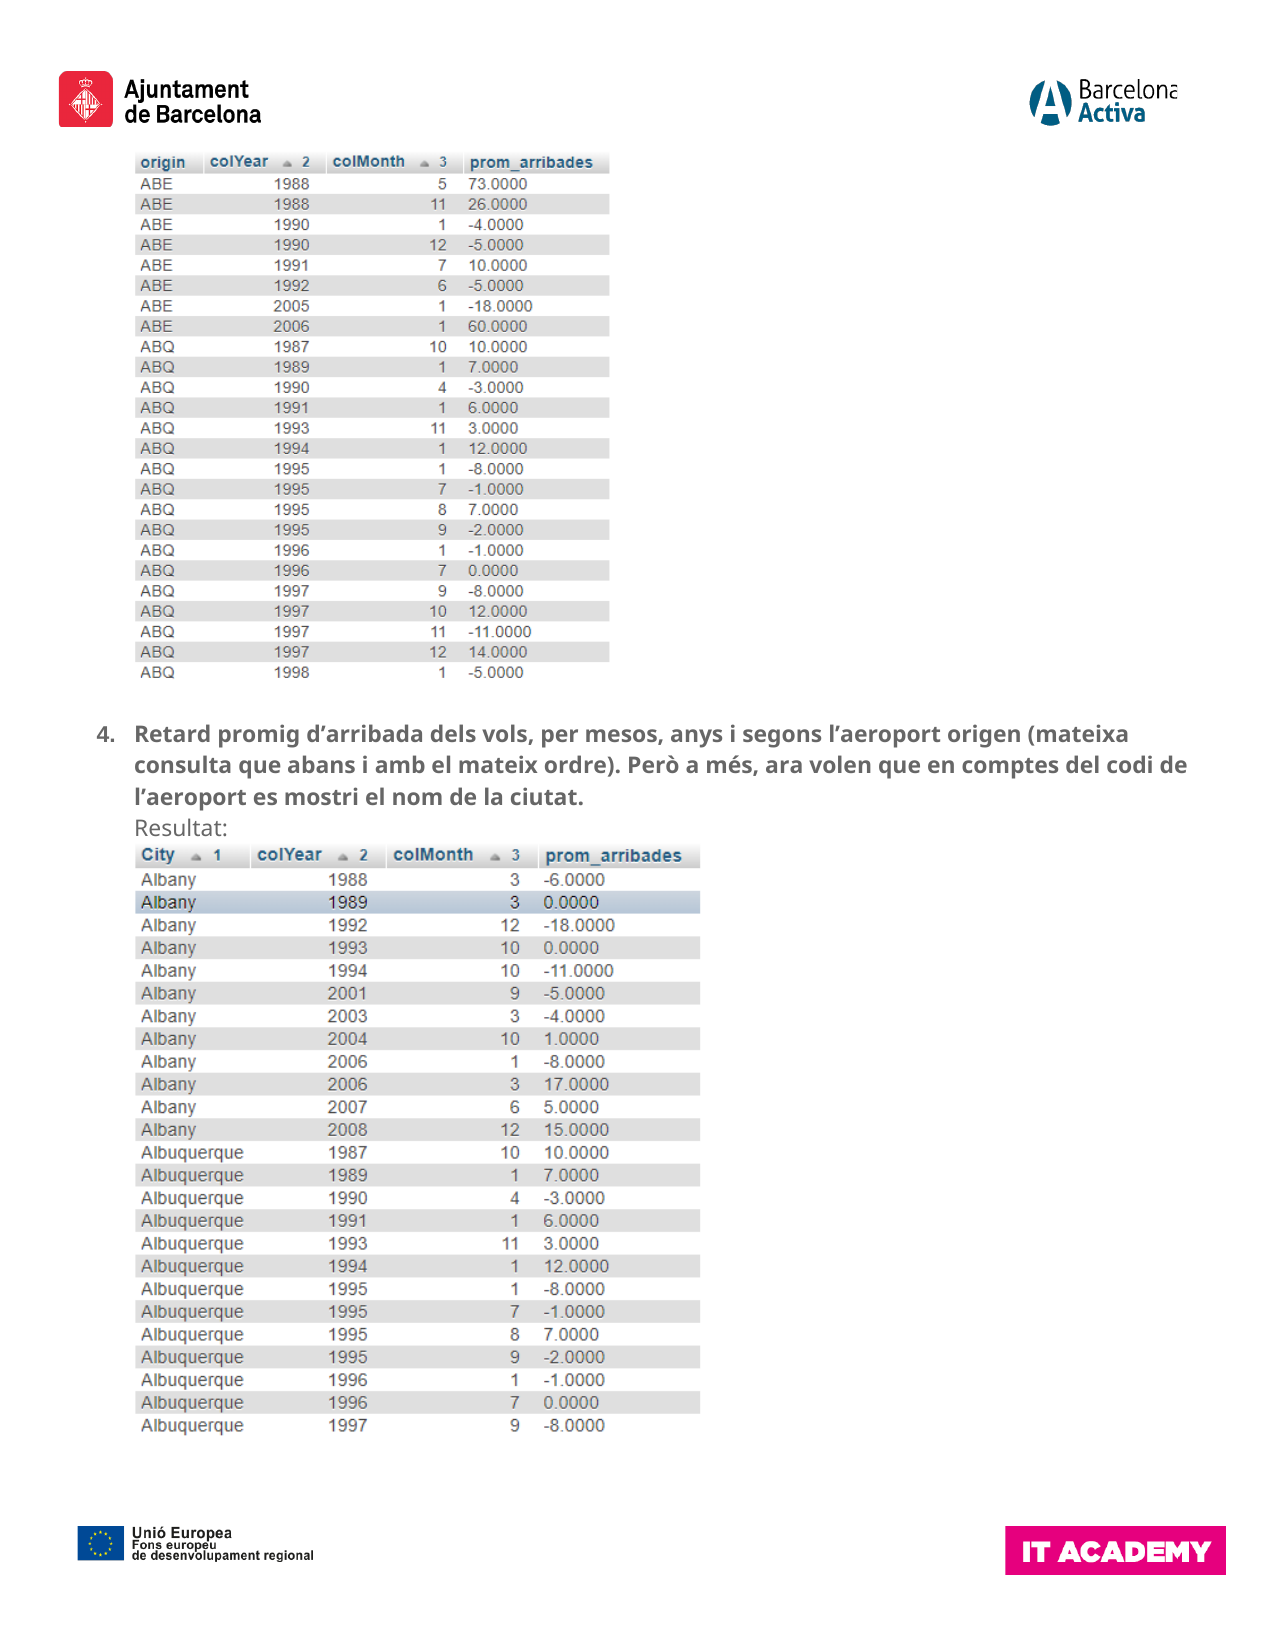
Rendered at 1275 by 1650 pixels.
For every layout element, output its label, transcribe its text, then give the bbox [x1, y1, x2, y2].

picture [58, 71, 1178, 127]
picture [77, 1526, 314, 1562]
picture [133, 151, 614, 687]
text Resultat: [134, 812, 1226, 843]
list Retard promig d’arribada dels vols, per mesos, anys i segons l’aeroport origen (mateixa consulta que abans i amb el mateix ordre). Però a més, ara volen que en comptes del codi de l’aeroport es mostri el nom de la ciutat. [96, 718, 1226, 812]
picture [1005, 1526, 1226, 1575]
picture [133, 843, 704, 1443]
